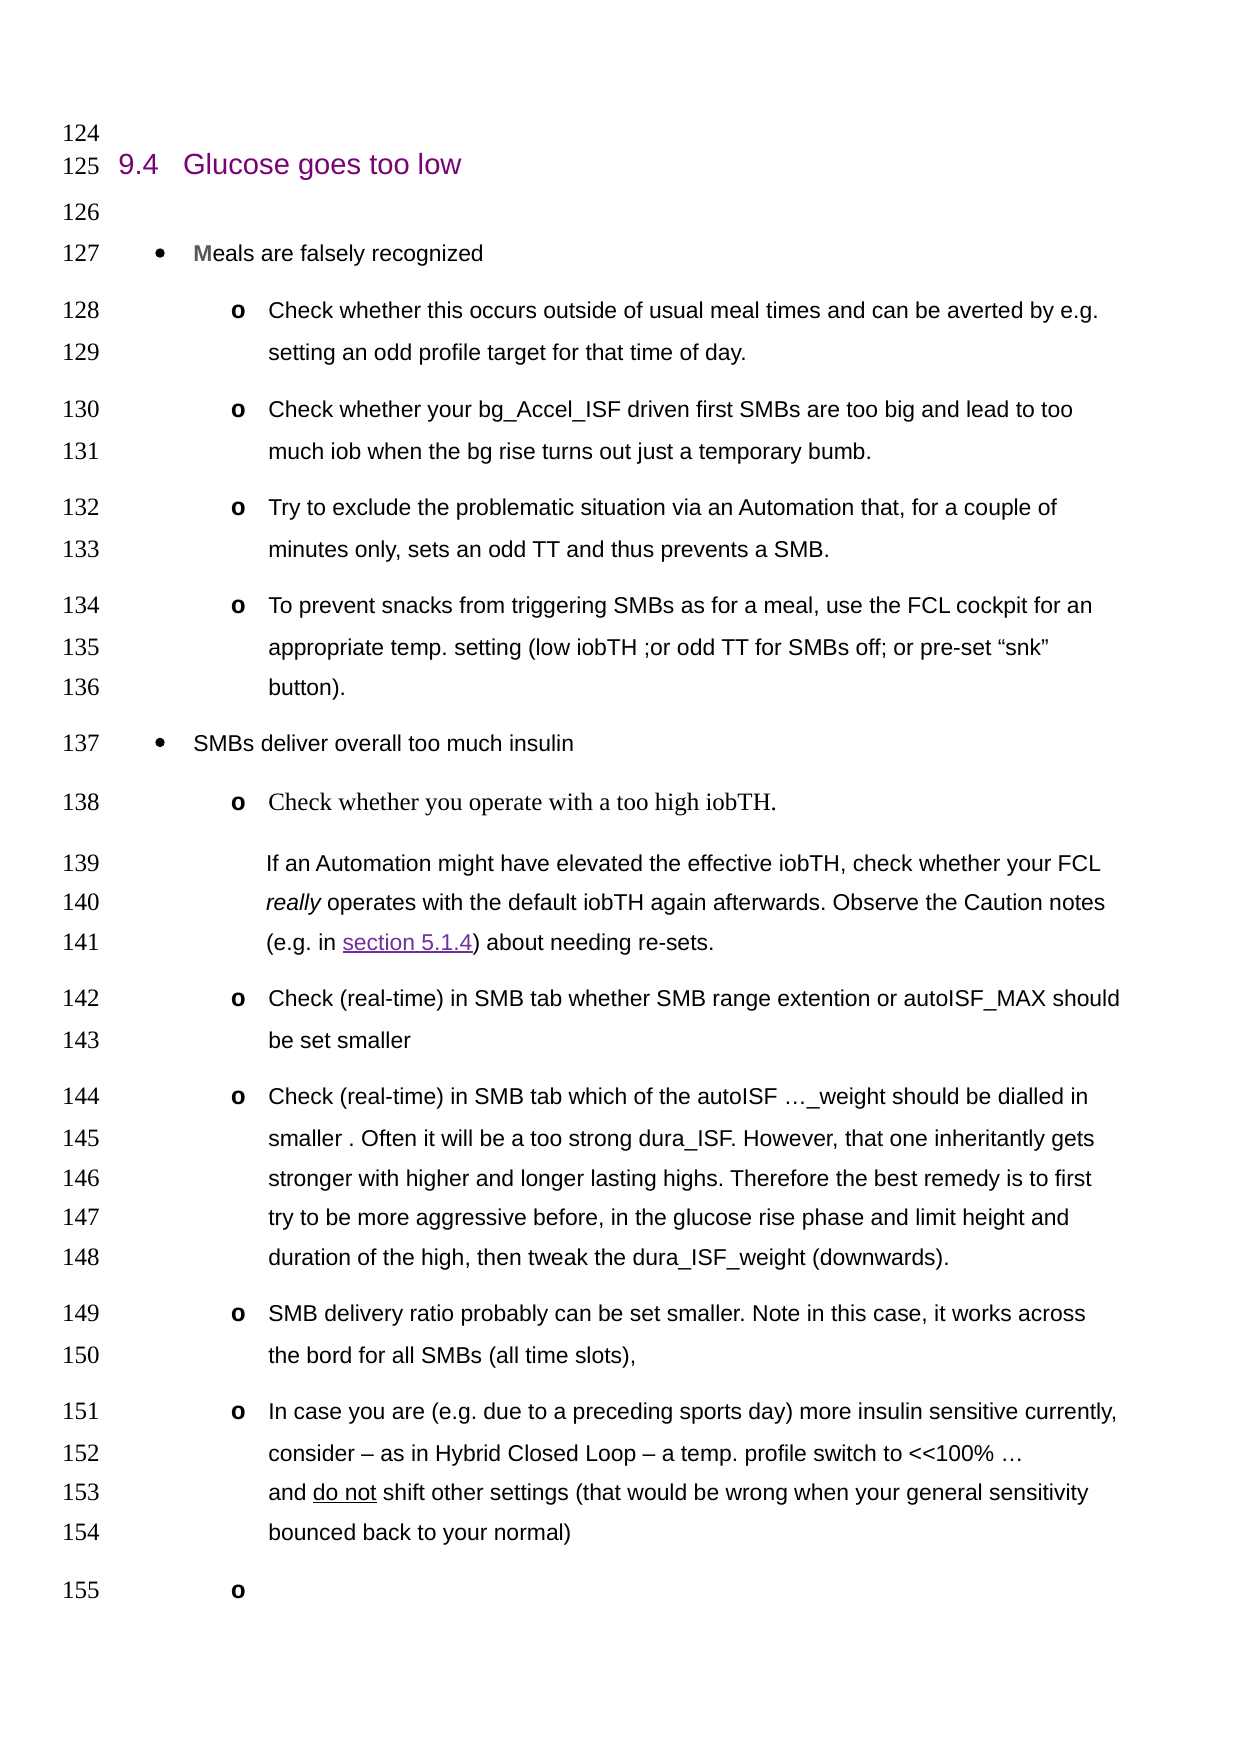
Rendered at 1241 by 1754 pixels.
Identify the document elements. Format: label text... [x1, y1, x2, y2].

list Check whether your bg_Accel_ISF driven first SMBs are too big and lead to too much iob when the bg rise turns out just a temporary bumb. [231, 396, 1122, 464]
list Check (real-time) in SMB tab whether SMB range extention or autoISF_MAX should be set smaller [231, 985, 1122, 1053]
list Meals are falsely recognized [156, 240, 1122, 267]
list If an Automation might have elevated the effective iobTH, check whether your FCL really operates with the default iobTH again afterwards. Observe the Caution notes (e.g. in section 5.1.4) about needing re-sets. [266, 849, 1122, 955]
list SMBs deliver overall too much insulin [156, 730, 1122, 757]
list SMB delivery ratio probably can be set smaller. Note in this case, it works across the bord for all SMBs (all time slots), [231, 1299, 1122, 1368]
list Check (real-time) in SMB tab which of the autoISF …_weight should be dialled in smaller . Often it will be a too strong dura_ISF. However, that one inheritantly gets stronger with higher and longer lasting highs. Therefore the best remedy is to first try to be more aggressive before, in the glucose rise phase and limit height and duration of the high, then tweak the dura_ISF_weight (downwards). [231, 1083, 1122, 1270]
list To prevent snacks from triggering SMBs as for a meal, use the FCL cockpit for an appropriate temp. setting (low iobTH ;or odd TT for SMBs off; or pre-set “snk” button). [231, 592, 1122, 700]
text 9.4 Glucose goes too low [118, 147, 1122, 180]
list Check whether you operate with a too high iobTH. [231, 787, 1122, 817]
list In case you are (e.g. due to a preceding sports day) more insulin sensitive currently, consider – as in Hybrid Closed Loop – a temp. profile switch to <<100% … and do not shift other settings (that would be wrong when your general sensitivity bounced back to your normal) [231, 1398, 1122, 1545]
list Try to exclude the problematic situation via an Automation that, for a couple of minutes only, sets an odd TT and thus prevents a SMB. [231, 494, 1122, 562]
list Check whether this occurs outside of usual meal times and can be averted by e.g. setting an odd profile target for that time of day. [231, 297, 1122, 366]
